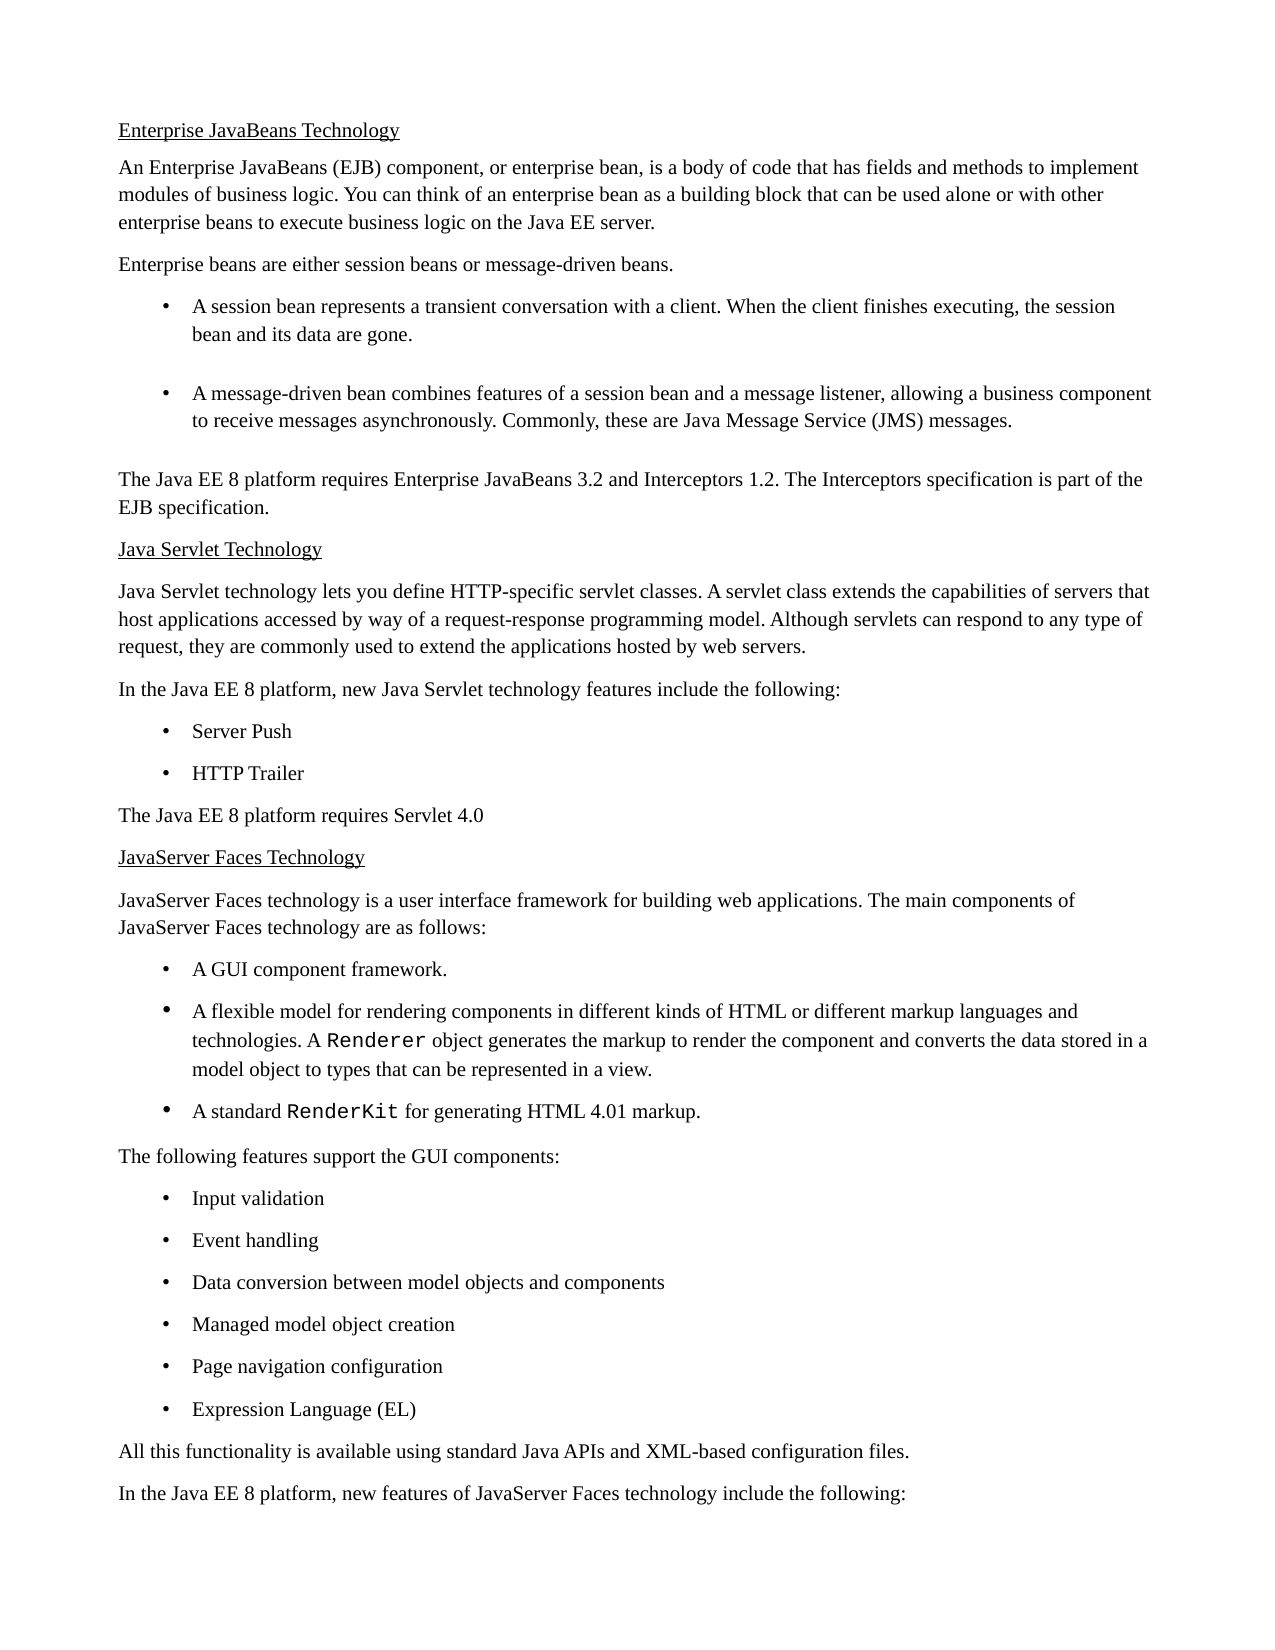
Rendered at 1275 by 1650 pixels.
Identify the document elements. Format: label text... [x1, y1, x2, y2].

text An Enterprise JavaBeans (EJB) component, or enterprise bean, is a body of code that has fields and methods to implement modules of business logic. You can think of an enterprise bean as a building block that can be used alone or with other enterprise beans to execute business logic on the Java EE server. [118, 155, 1157, 234]
text Enterprise beans are either session beans or message-driven beans. [118, 252, 1157, 276]
list Page navigation configuration [162, 1354, 1157, 1378]
list A standard RenderKit for generating HTML 4.01 markup. [162, 1099, 1157, 1125]
text The Java EE 8 platform requires Enterprise JavaBeans 3.2 and Interceptors 1.2. The Interceptors specification is part of the EJB specification. [118, 467, 1157, 519]
text JavaServer Faces technology is a user interface framework for building web applications. The main components of JavaServer Faces technology are as follows: [118, 887, 1157, 939]
list Expression Language (EL) [162, 1397, 1157, 1421]
text In the Java EE 8 platform, new Java Servlet technology features include the following: [118, 677, 1157, 701]
subtitle Enterprise JavaBeans Technology [118, 118, 1157, 142]
list A flexible model for rendering components in different kinds of HTML or different markup languages and technologies. A Renderer object generates the markup to render the component and converts the data stored in a model object to types that can be represented in a view. [162, 999, 1157, 1081]
list Event handling [162, 1228, 1157, 1252]
list Server Push [162, 719, 1157, 743]
list A GUI component framework. [162, 957, 1157, 981]
text The Java EE 8 platform requires Servlet 4.0 [118, 803, 1157, 827]
list Input validation [162, 1186, 1157, 1210]
text All this functionality is available using standard Java APIs and XML-based configuration files. [118, 1439, 1157, 1463]
text Java Servlet Technology [118, 537, 1157, 561]
text In the Java EE 8 platform, new features of JavaServer Faces technology include the following: [118, 1481, 1157, 1505]
text JavaServer Faces Technology [118, 845, 1157, 869]
text Java Servlet technology lets you define HTTP-specific servlet classes. A servlet class extends the capabilities of servers that host applications accessed by way of a request-response programming model. Although servlets can respond to any type of request, they are commonly used to extend the applications hosted by web servers. [118, 579, 1157, 658]
list HTTP Trailer [162, 761, 1157, 785]
list A session bean represents a transient conversation with a client. When the client finishes executing, the session bean and its data are gone. [162, 294, 1157, 346]
list Managed model object creation [162, 1312, 1157, 1336]
list Data conversion between model objects and components [162, 1270, 1157, 1294]
text The following features support the GUI components: [118, 1143, 1157, 1168]
list A message-driven bean combines features of a session bean and a message listener, allowing a business component to receive messages asynchronously. Commonly, these are Java Message Service (JMS) messages. [162, 381, 1157, 432]
